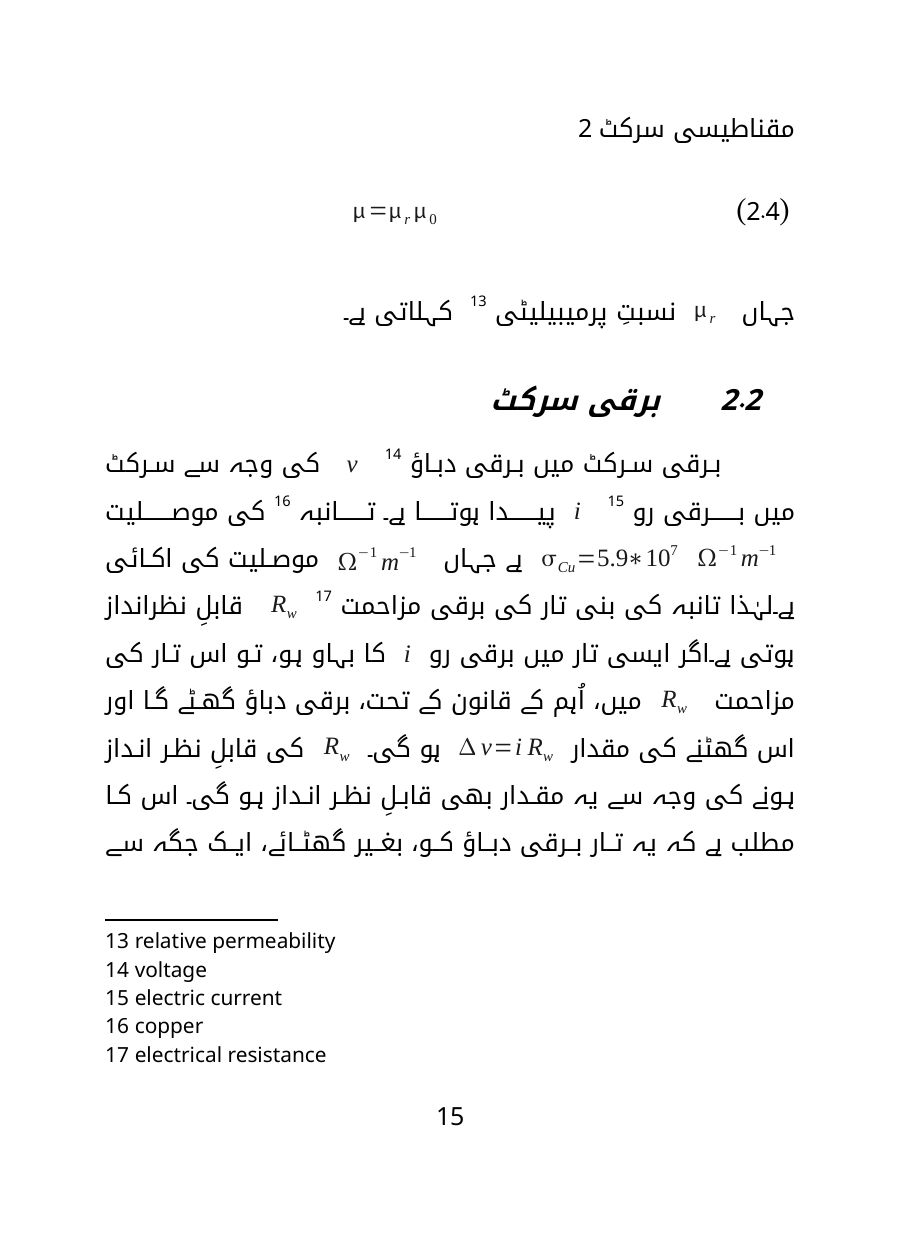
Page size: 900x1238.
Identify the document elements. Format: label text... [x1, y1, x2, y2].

subtitle برقی سرکٹ [105, 373, 720, 428]
text جہاں نسبتِ پرمیبیلیٹی کہلاتی ہے۔ [105, 288, 795, 335]
table_header [105, 183, 675, 254]
text voltage [105, 955, 795, 983]
text برقی سرکٹ میں برقی دباؤ کی وجہ سے سرکٹ میں برقی رو پیدا ہوتا ہے۔ تانبہ کی موصلیت ہے جہاں موصلیت کی اکائی ہے۔لہٰذا تانبہ کی بنی تار کی برقی مزاحمت قابلِ نظرانداز ہوتی ہے۔اگر ایسی تار میں برقی روکا بہاو ہو، تو اس تار کی مزاحمت میں، اُہم کے قانون کے تحت، برقی دباؤ گھٹے گا اور اس گھٹنے کی مقدارہو گی۔کی قابلِ نظر انداز ہونے کی وجہ سے یہ مقدار بھی قابلِ نظر انداز ہو گی۔ اس کا مطلب ہے کہ یہ تار برقی دباؤ کو، بغیر گھٹائے، ایک جگہ سے دوسری جگہ پہنچا سکتا ہے۔ اسی لئے تانبہ کی تار کو عموما برقی دباؤ ایک جگہ سے دوسری جگہ پہنچانے کے لئے استعمال کیا جاتا ہے اور اس کی مزاحمت کو صفر ہی سمجھا جاتا ہے۔ شکل 2.2 حصہ الف میں ایک ایسا ہی برقی سرکٹ دکھایا گیا ہے۔اس سرکٹ میں قل تار کی مزاحمتہے۔ اگر تار کی مزاحمت کو نظرانداز کیا جا سکے تو ہمیں سرکٹ 2.2 حصہ ب ملتا ہے۔اس سرکٹ میں برقی دباؤ کو مزاحمتتک بغیر کم کئے پہنچایا گیا ہے۔ [105, 441, 795, 867]
text relative permeability [105, 926, 795, 955]
text electrical resistance [105, 1040, 795, 1068]
text copper [105, 1012, 795, 1040]
table_header (2.4) [675, 183, 795, 254]
text electric current [105, 983, 795, 1012]
